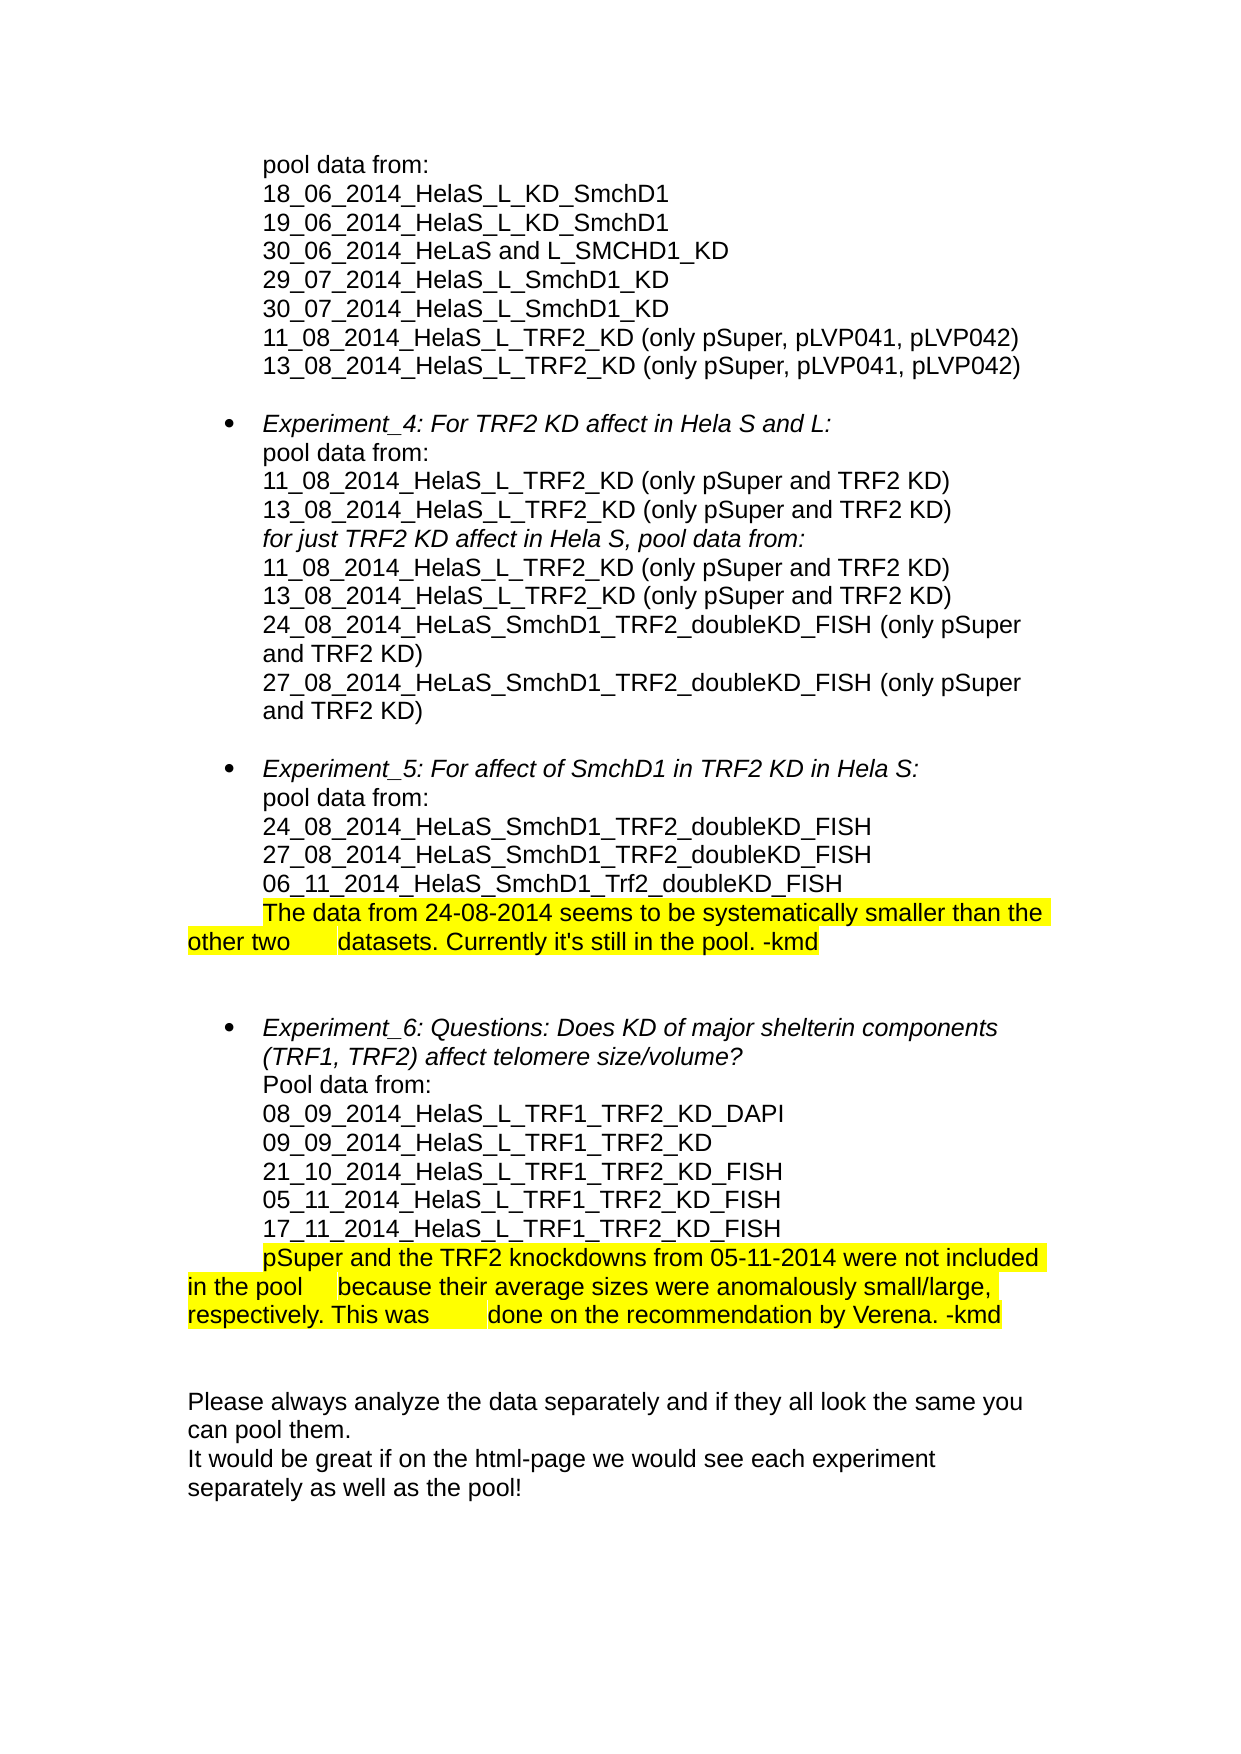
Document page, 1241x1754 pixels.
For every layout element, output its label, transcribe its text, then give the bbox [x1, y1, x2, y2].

text for just TRF2 KD affect in Hela S, pool data from: [187, 524, 1053, 553]
text 09_09_2014_HelaS_L_TRF1_TRF2_KD [187, 1128, 1053, 1157]
text It would be great if on the html-page we would see each experiment separately as well as the pool! [187, 1444, 1053, 1502]
list Pool data from: [262, 1070, 1053, 1099]
list Experiment_5: For affect of SmchD1 in TRF2 KD in Hela S: [225, 754, 1053, 783]
text 21_10_2014_HelaS_L_TRF1_TRF2_KD_FISH [187, 1157, 1053, 1185]
text 13_08_2014_HelaS_L_TRF2_KD (only pSuper and TRF2 KD) [187, 581, 1053, 610]
list pool data from: [262, 150, 1053, 179]
text 27_08_2014_HeLaS_SmchD1_TRF2_doubleKD_FISH [187, 840, 1053, 869]
list 19_06_2014_HelaS_L_KD_SmchD1 [262, 207, 1053, 236]
text The data from 24-08-2014 seems to be systematically smaller than the other two datasets. Currently it's still in the pool. -kmd [187, 898, 1053, 955]
text 13_08_2014_HelaS_L_TRF2_KD (only pSuper and TRF2 KD) [187, 495, 1053, 524]
list 30_07_2014_HelaS_L_SmchD1_KD [262, 294, 1053, 322]
text 08_09_2014_HelaS_L_TRF1_TRF2_KD_DAPI [187, 1099, 1053, 1128]
list 17_11_2014_HelaS_L_TRF1_TRF2_KD_FISH [262, 1214, 1053, 1243]
list 30_06_2014_HeLaS and L_SMCHD1_KD [262, 236, 1053, 265]
text pSuper and the TRF2 knockdowns from 05-11-2014 were not included in the pool because their average sizes were anomalously small/large, respectively. This was done on the recommendation by Verena. -kmd [187, 1243, 1053, 1329]
list 11_08_2014_HelaS_L_TRF2_KD (only pSuper, pLVP041, pLVP042) [262, 322, 1053, 351]
text Please always analyze the data separately and if they all look the same you can pool them. [187, 1387, 1053, 1444]
text 06_11_2014_HelaS_SmchD1_Trf2_doubleKD_FISH [187, 869, 1053, 898]
text 27_08_2014_HeLaS_SmchD1_TRF2_doubleKD_FISH (only pSuper and TRF2 KD) [262, 668, 1053, 725]
text 24_08_2014_HeLaS_SmchD1_TRF2_doubleKD_FISH (only pSuper and TRF2 KD) [262, 610, 1053, 668]
list pool data from: [262, 438, 1053, 466]
list pool data from: [262, 783, 1053, 811]
text 05_11_2014_HelaS_L_TRF1_TRF2_KD_FISH [187, 1185, 1053, 1214]
list Experiment_4: For TRF2 KD affect in Hela S and L: [225, 409, 1053, 438]
list 18_06_2014_HelaS_L_KD_SmchD1 [262, 179, 1053, 207]
text 11_08_2014_HelaS_L_TRF2_KD (only pSuper and TRF2 KD) [187, 466, 1053, 495]
list 29_07_2014_HelaS_L_SmchD1_KD [262, 265, 1053, 294]
list 13_08_2014_HelaS_L_TRF2_KD (only pSuper, pLVP041, pLVP042) [262, 351, 1053, 380]
list Experiment_6: Questions: Does KD of major shelterin components (TRF1, TRF2) affect telomere size/volume? [225, 1013, 1053, 1070]
text 24_08_2014_HeLaS_SmchD1_TRF2_doubleKD_FISH [187, 811, 1053, 840]
text 11_08_2014_HelaS_L_TRF2_KD (only pSuper and TRF2 KD) [187, 553, 1053, 581]
